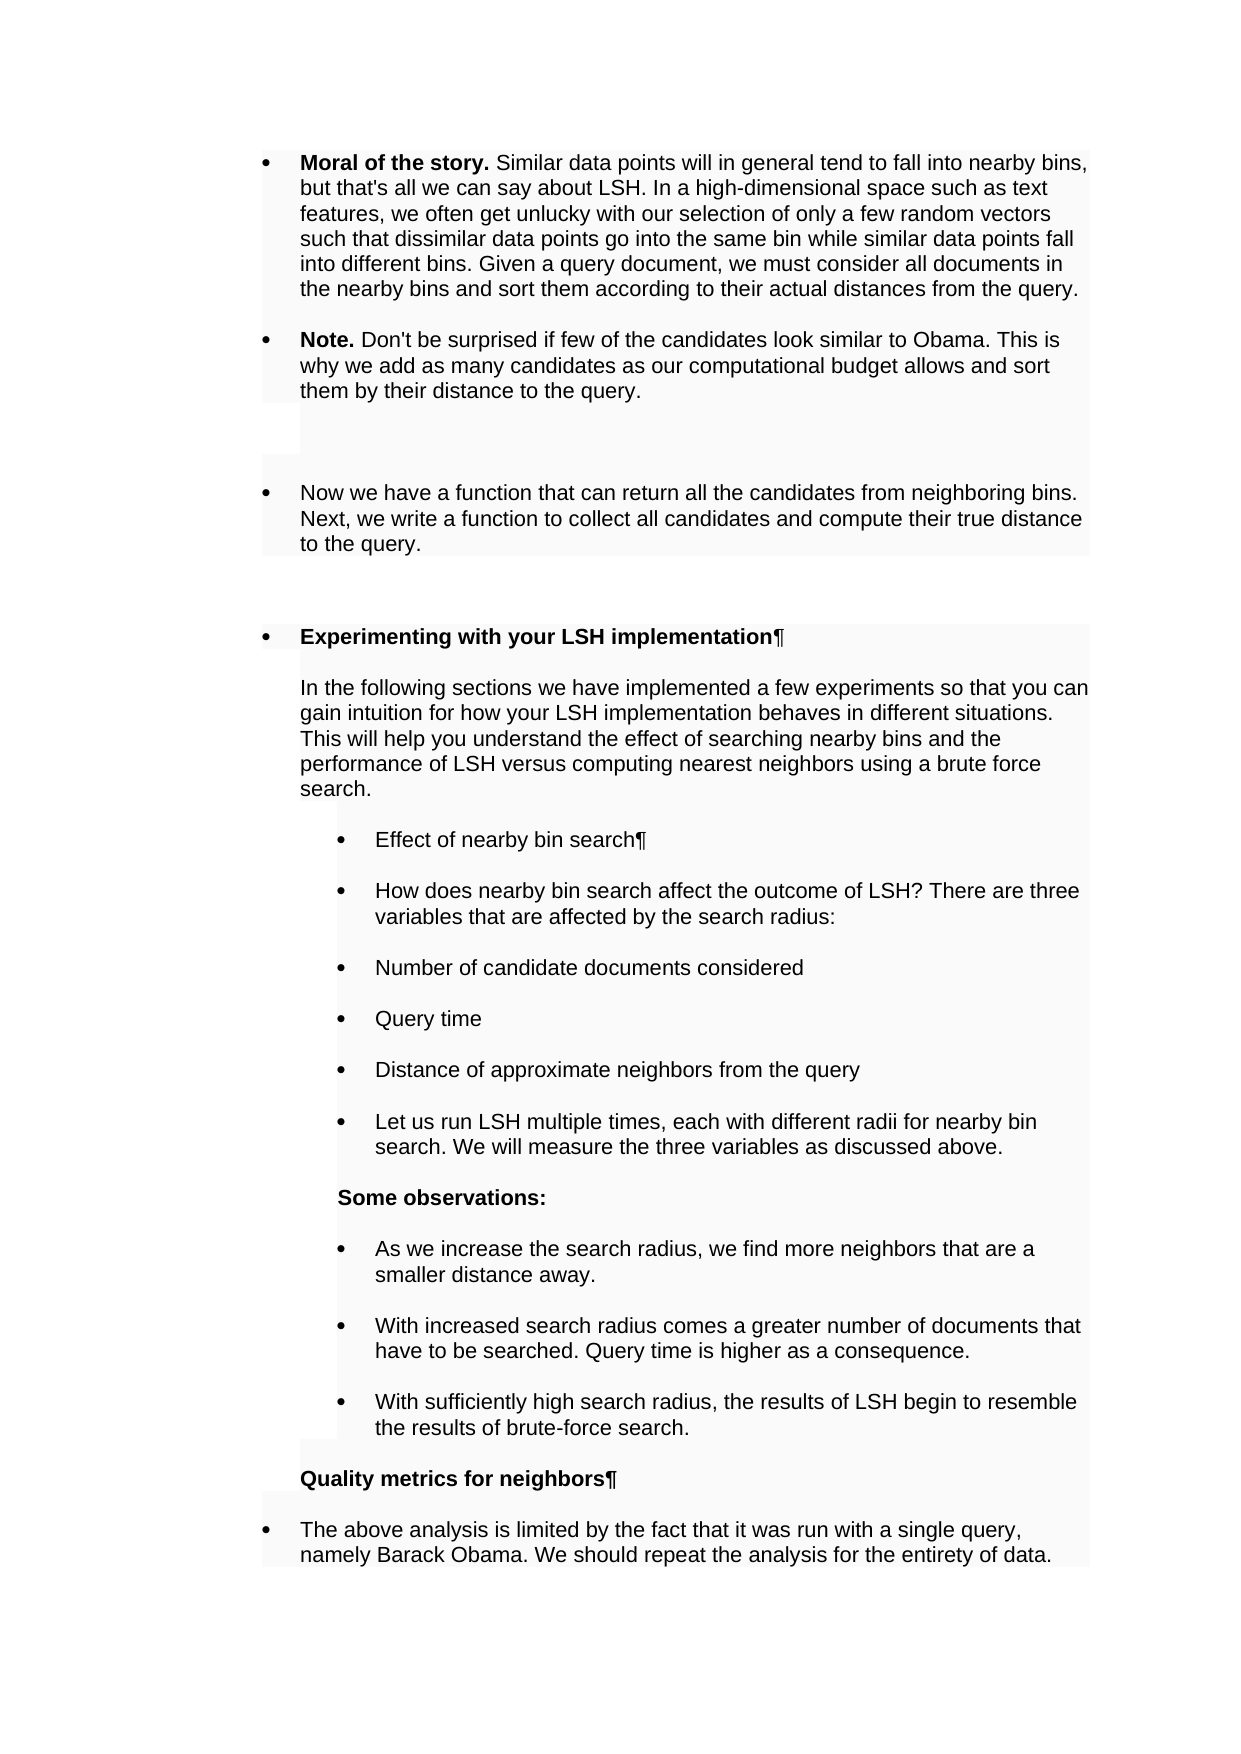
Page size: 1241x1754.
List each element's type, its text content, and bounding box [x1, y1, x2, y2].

list Query time [337, 1006, 1090, 1031]
list Quality metrics for neighbors¶ [300, 1466, 1090, 1491]
list Note. Don't be surprised if few of the candidates look similar to Obama. This is why we add as many candidates as our computational budget allows and sort them by their distance to the query. [262, 327, 1090, 403]
list Number of candidate documents considered [337, 955, 1090, 980]
text Some observations: [337, 1185, 1090, 1210]
list In the following sections we have implemented a few experiments so that you can gain intuition for how your LSH implementation behaves in different situations. This will help you understand the effect of searching nearby bins and the performance of LSH versus computing nearest neighbors using a brute force search. [300, 675, 1090, 801]
list The above analysis is limited by the fact that it was run with a single query, namely Barack Obama. We should repeat the analysis for the entirety of data. [262, 1517, 1090, 1567]
list Now we have a function that can return all the candidates from neighboring bins. Next, we write a function to collect all candidates and compute their true distance to the query. [262, 480, 1090, 556]
list As we increase the search radius, we find more neighbors that are a smaller distance away. [337, 1236, 1090, 1287]
list With increased search radius comes a greater number of documents that have to be searched. Query time is higher as a consequence. [337, 1313, 1090, 1363]
list Experimenting with your LSH implementation¶ [262, 624, 1090, 649]
list Let us run LSH multiple times, each with different radii for nearby bin search. We will measure the three variables as discussed above. [337, 1108, 1090, 1159]
list Moral of the story. Similar data points will in general tend to fall into nearby bins, but that's all we can say about LSH. In a high-dimensional space such as text features, we often get unlucky with our selection of only a few random vectors such that dissimilar data points go into the same bin while similar data points fall into different bins. Given a query document, we must consider all documents in the nearby bins and sort them according to their actual distances from the query. [262, 150, 1090, 301]
list With sufficiently high search radius, the results of LSH begin to resemble the results of brute-force search. [337, 1389, 1090, 1439]
list Effect of nearby bin search¶ [337, 827, 1090, 852]
list How does nearby bin search affect the outcome of LSH? There are three variables that are affected by the search radius: [337, 878, 1090, 929]
list Distance of approximate neighbors from the query [337, 1057, 1090, 1082]
